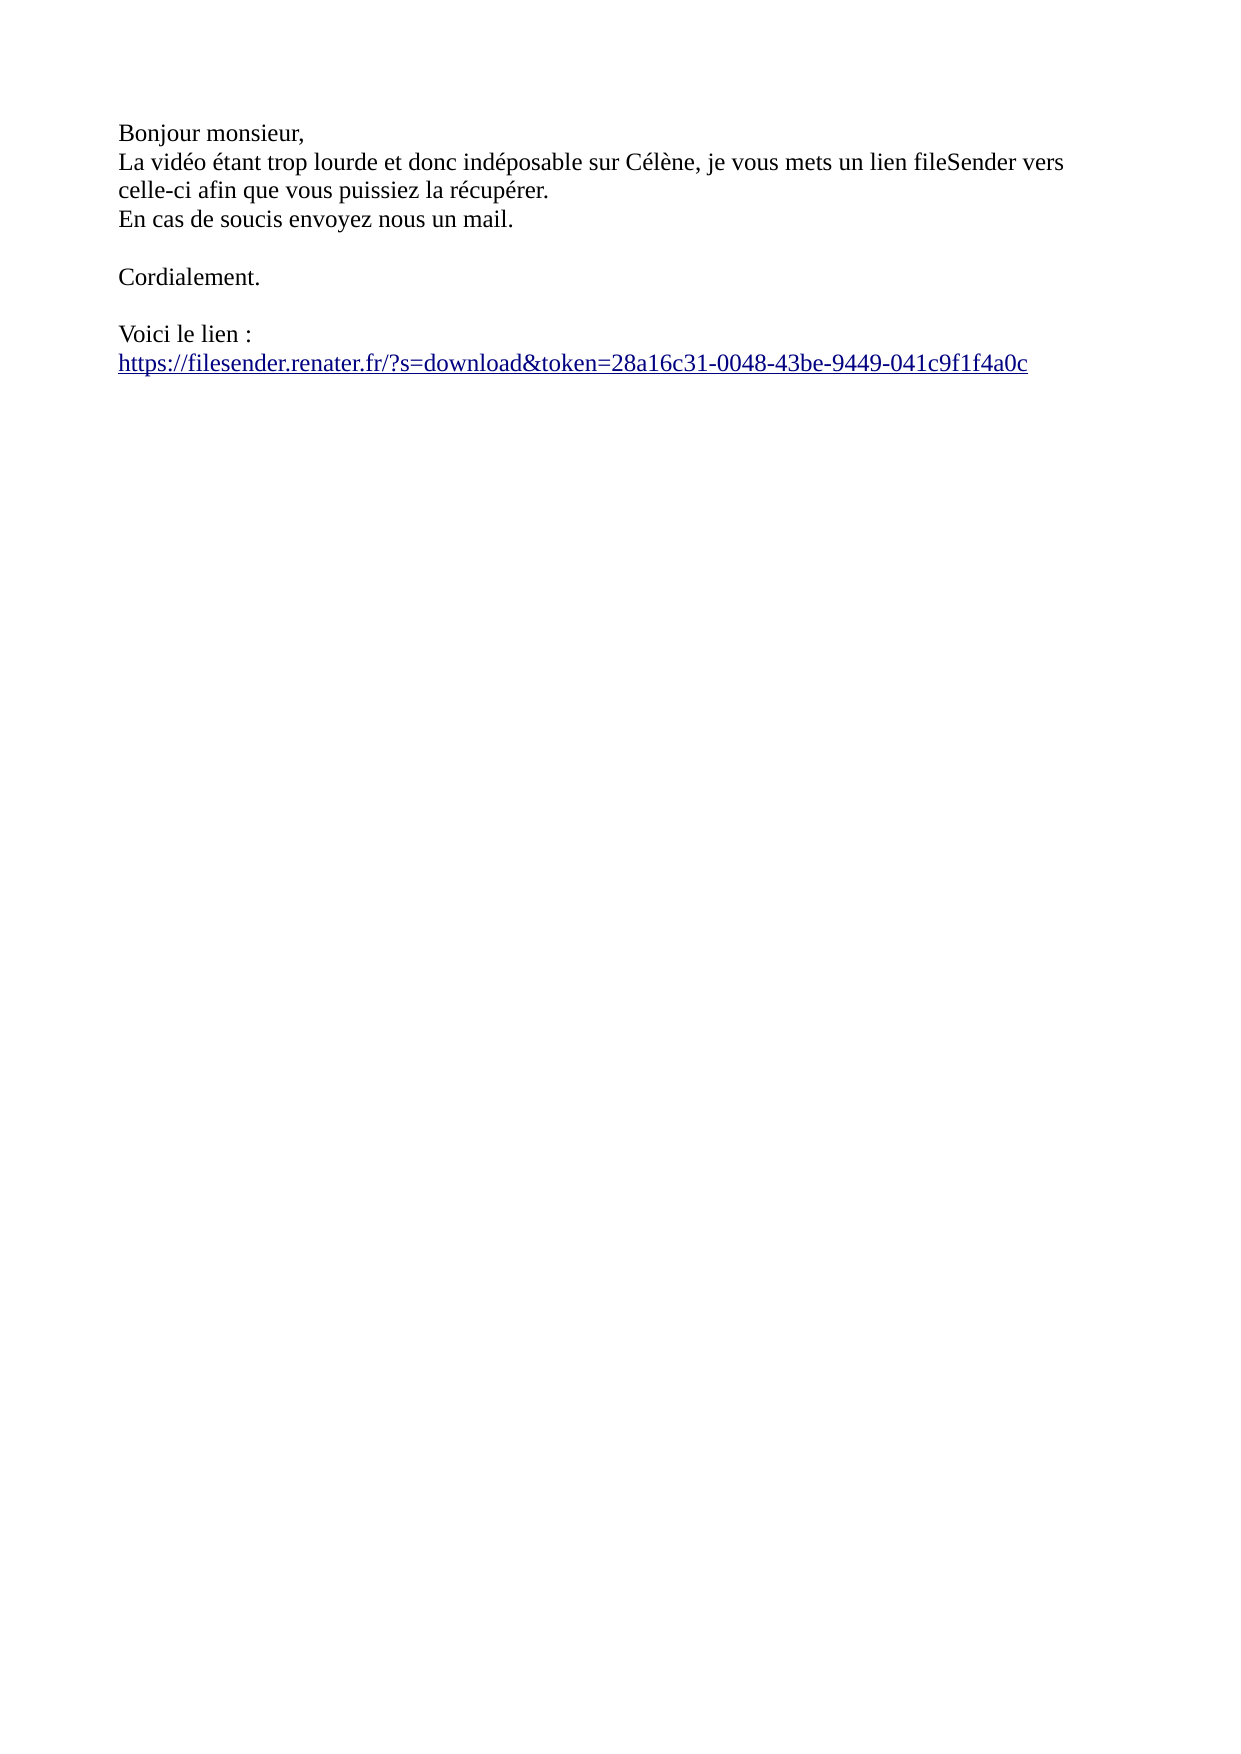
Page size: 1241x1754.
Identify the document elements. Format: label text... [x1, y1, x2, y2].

text En cas de soucis envoyez nous un mail. [118, 204, 1122, 233]
text Bonjour monsieur, [118, 118, 1122, 147]
text Cordialement. [118, 262, 1122, 291]
text https://filesender.renater.fr/?s=download&token=28a16c31-0048-43be-9449-041c9f1f4a0c [118, 348, 1122, 377]
text La vidéo étant trop lourde et donc indéposable sur Célène, je vous mets un lien fileSender vers celle-ci afin que vous puissiez la récupérer. [118, 147, 1122, 204]
text Voici le lien : [118, 319, 1122, 348]
